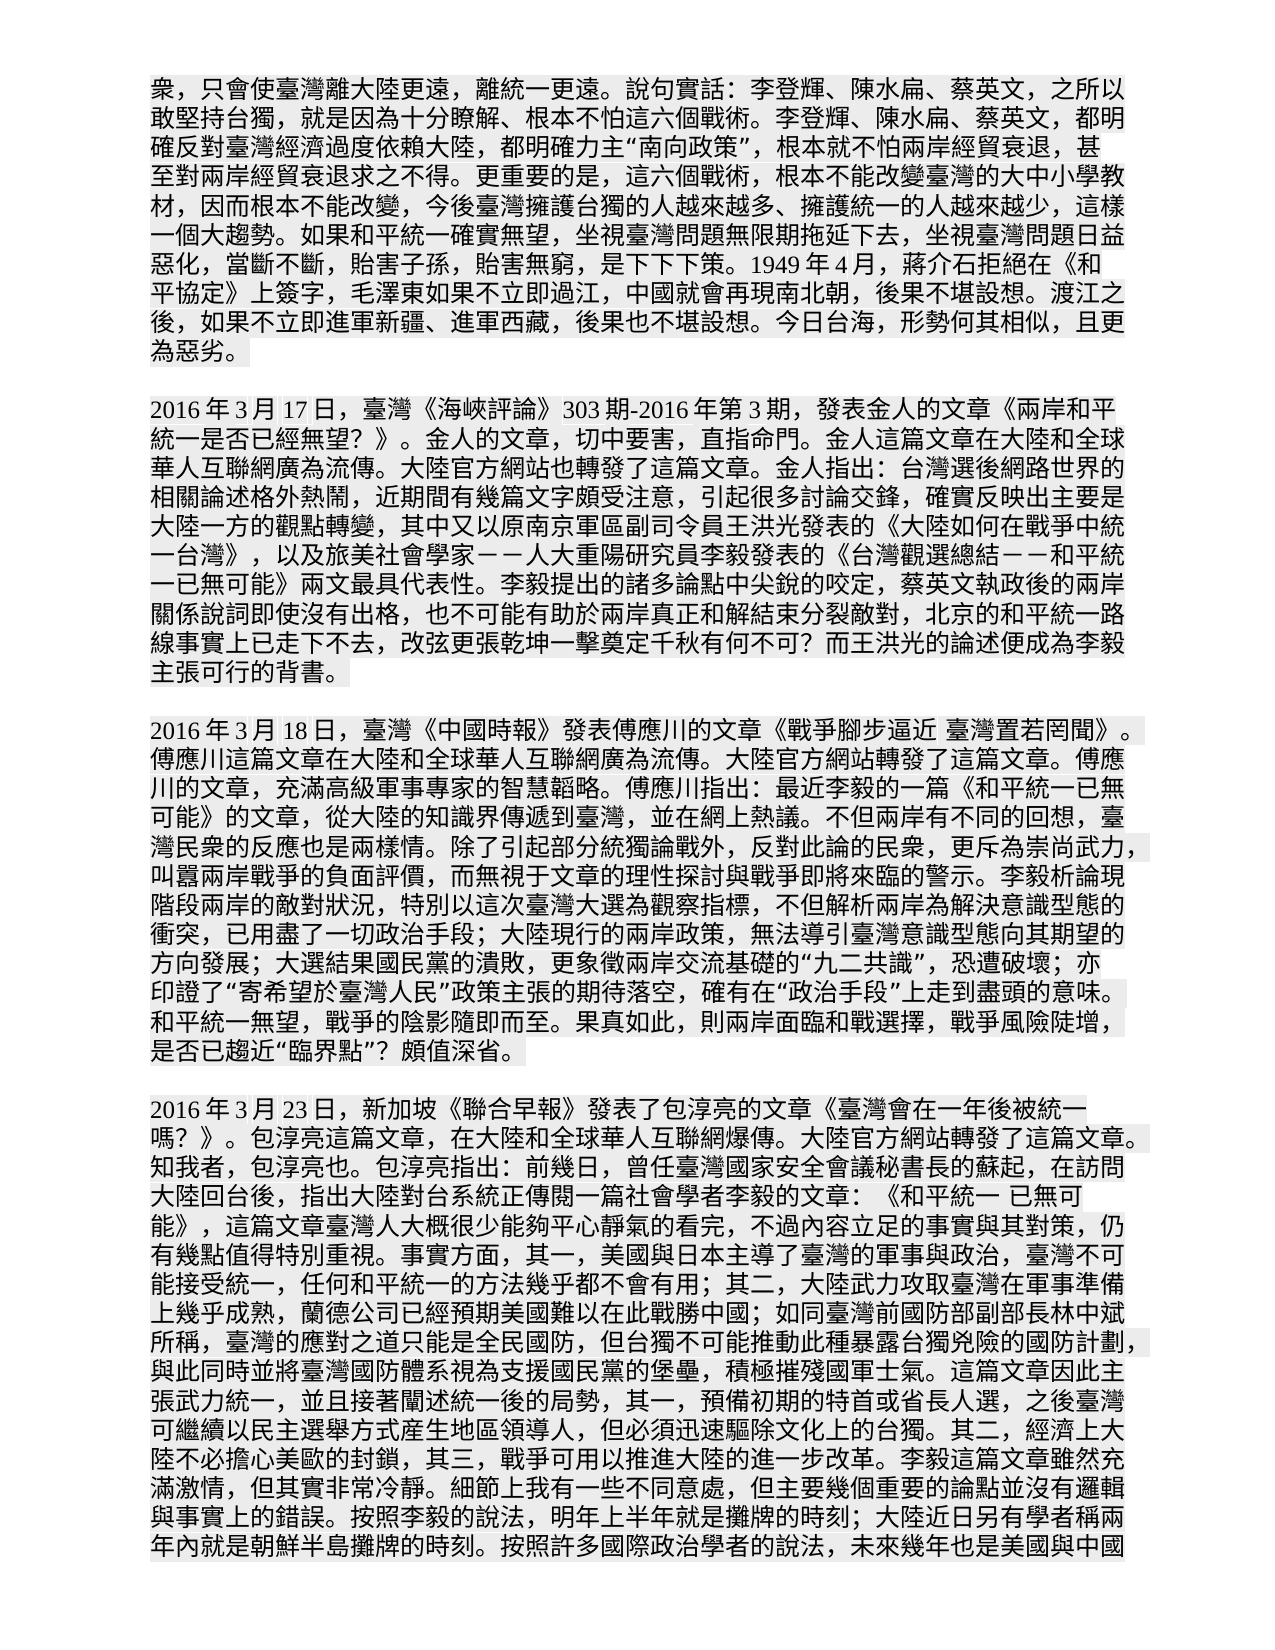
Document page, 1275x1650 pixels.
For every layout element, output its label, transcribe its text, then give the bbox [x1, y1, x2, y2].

text 文末是李毅先生透過 email 傳來的一篇文章。我曾搞笑式地批評過他的上一篇文章，還因此搭了一座 "兩岸比武擂台"。李先生上一篇跟這一篇基本上是一個意思，也就是主張儘速武力統一台灣。我相信以台灣人對於現實事務的冷感 (台灣人表面上對於統獨好像很激情，特別是選舉時，但骨子裏其實對其真實血肉之嚴肅性並不感興趣)，應該沒有幾個人會像我這樣，逐字把它讀完。但我奉勸各位不妨還是把它讀一讀，因為我相信它即便在你看來如此荒謬無理，依然代表著島內外許多人的真實心聲。 島外的人理解台灣往往與事實有很大的落差，就如同台灣人對於島外的世界往往也一無所知或多所扭曲與誤解一般。當然，後者 (即台灣人) 是根本連想去理解島外世界的一絲念頭也沒有；如果有的話，理應沒有人能忍受台灣這樣一種低能反智低級猥瑣到極點的所謂 "新聞報導"。但是，大陸可不一樣喔，不管官方或民間，大陸基本上是很徹底務實的，不像台灣人整天浸泡在永無止境的選舉口水與無聊八卦中；談起統獨，不痛不癢，充滿口水歡樂，好好玩哦，彷彿這東西就只是在網路上或電視上灑灑口水，弄個什麼網軍，搞些損人的修辭或什麼 kuso，造個勢，然後就完事了似的。 至於台灣這些所謂台獨政治人物，事實上也沒有一個當真。基本上，你還是把他們看成藝人或看成奸商騙徒，也許才比較貼近事實。你看，比方說綠委陳亭妃，為了爭奪黨內提名台南市長候選人資格，為了討好選民，最近竟然在立法院公然指責相關部會首長與軍方將領說，國軍的訓練怎麼可以讓軍人流鼻血在地上爬呢，害人家白嫩嫩的小手手小腿腿都磨破皮了啦，這樣倫家的把拔馬麻們看了會心疼的，以後誰還敢讓小孩子去當兵啊？！ 由此你就可以知道，這些人，你不要看他整天喊台獨建國喊得好像很勇敢，喊得震天價響，那只是一種騙術，一種演戲，藉以騙取選票，如此而已。就我三十幾年來的認識與理解，真正嚴肅的台獨人士，恐怕數不滿一個巴掌，絕大多數都只是一種選舉詐術，完全不能當真，比放屁還更加不真實。至於一般人當然更是如此。請你告訴我，台灣人那麼自私，那麼溫吞，跡近窩囊，那麼擅於為個人前途精打細算，幾個人會想命喪沙場？就如當初日本統治者後藤新平對於台灣人之民族性的評語：怕死、愛錢，虛榮愛面子 (亦即喜歡當官、喜歡光宗耀祖、高人一等)。我只是想說，台灣人對於統獨其實是缺乏任何深思熟慮與真實信念的，而且充滿操控性。特別是選舉旺季一到，綠油油的政治人物或主流媒體一炒作，大家就沸騰了，就跟煮開水一樣，說沸騰就沸騰；但是，過不了一會兒，開水就涼了，涼到彷彿根本就沒有這回事似的。 當然，長久以來的媒體與教材洗腦，台灣人確實普遍對於大陸人充滿厭惡與不屑，但這樣一種族群挑撥下的情緒性認知，事實上完全不能和台獨信念畫上等號，也無法從中做出任何必然的推論。台灣人性格投機且一窩蜂，熱衷於流行事物；當主流之風吹向東，大家就趕緊一窩蜂往東靠；吹向南，大夥就又一窩蜂往南擠，他實際上完全缺乏對於兩岸關係或統獨立場的任何真實信念。 也因此，如果所謂 "和平統一已無可能"、"必須儘速武力解放台灣" 的論調是基於這樣一種 "台灣人幾乎全是台獨份子且無改變之可能" 的立論基礎，那麼，這樣一種結論是大有問題的。這樣一種認知基礎 (亦即認為台灣人彷彿個個是堅定的台獨份子或什麼 "天然獨")，在我看來，跡近幻想，絕非事實。台灣人沒有那麼 "務實" 與 "熱血" 啦，在這方面，他是活在夢裏頭的，每天隨著主流媒體及政治人物一下沸騰，一下高潮，玩得好開心，全然不知真實血肉為何物。事實上，你也很難說這樣一種政治操控下的表面現象是一種具有現實意義的信念或立場。 李毅教授鼓吹立即武統，他要鼓吹什麼，我沒辦法管得著他，但從他前後兩篇文章的各種有關武統之後的所謂善後問題，你很清楚就可以看見裏頭的虛妄成份，事實上跟科幻小說差不多了，比方說什麼移民幾千萬人來台灣，或什麼創立幾個將會蒸蒸日上的中國黨之類。當然，武力強大者自信只要武力夠強，想幹什麼就能幹什麼，而且往往都能如其所願。美國不就是一個最好的例子嗎？再怎麼荒唐可鄙乃至血腥殘酷泯滅人性的事，他照樣都能幹得出來，並且一一得逞，然後留下一大堆宛若人間煉獄般的爛攤子。難道祖國也打算這樣對付所謂同胞？明明是現實上不可行、不應該的、肯定會留下無數恐怖後遺症的作法，卻偏要把這樣一些幻想與妄念藉由壓倒性的武力付諸實現，這是一種理性的作法嗎？憑什麼說它會導向一個結果良善的終極和平，而不是導向一種永無止境的紛亂與衝突？ 姑且不說所謂武統在本質上的荒謬與造孽，就算光以成敗論是非，這樣一種橫柴入灶的作法，事實上對誰都沒有好處；恐怕只會對美國有好處而已，至少美國人絕不會有任何損失，卻能坐看兩岸兄弟相殘，見縫插針，擴大衝突，鼓吹暴動反抗或各種恐怖攻擊，進而坐收更多漁翁之利。我若是一個壞心眼的美國總統，我會巴不得大陸趕緊血洗台灣，而美國至少在這過去半個多世紀來，從來就沒有一位領導人不是秉持著這樣一種極其邪惡的興風作浪念頭。 接下來，我要對台灣社會說的是：統獨不是網路遊戲，不是選舉口水。不管統或獨，它都得付出重大代價。特別是台獨，後果將會是災難性與毀滅性的。我知道綠營那些人渣混蛋們肯定會說："咱勇敢的台灣人不是讓人嚇大的！不要以此來威脅我們台灣人！" 但我不是威脅，而僅僅只是陳述任何一個嚴肅的觀察者應該都能認知到的一個基本現實。 現實是這樣一種東西：我們當然可以儘情渴望，用力幻想各種美妙的理想，但是，現實卻往往不會照著我們所幻想的方向走。現實就像一座山，你很難叫一座大山來依你的腳步，你只能依著既有的山路走，儘可能地迴避路途中的各種危險。你當然也可以歷經艱難地鑿出屬於自己的一條路，但你不可能什麼代價也不用付出，那是政客人渣們欺騙你的說詞，你可千萬別當真。當災難一來，我敢保證，這些檯面人物，這些 "勇敢的台灣人"，會溜得比誰都快，立場將會轉彎得比誰都還迅速。 將近三十年前，我公開主張台獨，為此付出家破人亡的慘痛代價。二十年前，來到海外之後，看見了世界，看清楚了很多事，我轉而支持統一，但我之所以不願鼓吹統獨是因為，我相信：任何一種信念或主張，最好是每個人都應該透過自己的大腦和眼睛去觀察，去深思熟慮，進而得出屬於自己的結論，而不是直接以他人的觀察與經驗做為結論。我一直盡力避免對任何一個人產生這樣一種所謂影響力。我想做的只是提出 "或許" 比較接近真實的描述，供各位判斷。 就好比說，我知道哪些人是一心只想撈取個人權位、美名與私利的騙子、歹徒與人渣，因為我認識這些人或這一類人幾十年了。但是，大家卻把他們當成神，當成什麼民主人士、民族英雄，我還能說什麼呢？再比方說，我看到前方是個懸崖，至於你是否依然還是要往前走，以身試崖，基本上我是沒有意見的。雖然沒意見，但難免感到可悲，因為有些東西是如此顯而易見，它並不是什麼個人見解，而是鋼鐵般的事實，為何眾人卻看不見呢？ 我不是一個信口開河的人，我向來相信一件事："知十說其一"。我也許知道十，但我僅說其一，這會使得我比較不容易讓一己偏見或獨斷資訊所誤導。我當然不是說我不會犯錯。在公眾事務上，我犯的錯可多了。比方說，我曾經和那個綠油油的勢力是所謂 "同志"，跟他們一起做了很多我曾經以為是正確的事；我還參與創立了這個不惜危害台灣社會以謀取私人利益的綠油油政黨。但是，基本上，我已經盡一切可能和努力，讓自己盡量減少犯錯。也許知其十僅說其一還不夠嚴謹，應該知其百而僅說其一才對。 自從歐巴馬上台以來，我平常細究外界各種訊息的主要觀察重點之一就是美國的所謂重返亞太政策。講這樣比較好聽，事實上就是準備在亞洲挑起戰爭；而我也的確觀察到這樣一種明顯跡象。如果你問我，何時會發生第三次世界大戰？如果你願意聽我一席真心話，我會跟你說，第三次世界大戰不是何時發生，而是已經發生，難道你真的一點都看不出來以中、美兩國為首的各國勢力，每天都在為戰爭柴火密集做準備，就只看誰開那第一槍而已，而烽火戰場離我們不遠，事實上它就在我們家門口。如果你覺得這是危言聳聽，我也沒辦法。但我至少在這過去十年來的無數觀察與閱讀，恰恰就是得到這樣一種結論。當然，我希望我錯得離譜，因為我們每個人恐怕都付不起戰爭的代價。 台灣人談事情常有這樣一種邏輯就是：人們應依其主張而行事。比方說，反對死刑者，人們就會罵他說，如果歹徒來殺你全家，看你還反不反對死刑；或是乾脆呼籲大家趕緊來傷害反對死刑者，讓他們知道他們的想法有多荒謬。依照這樣一種台式思維邏輯，那麼，台海若有因台獨而起的戰事，我們是不是應該優先徵調那些支持綠營、支持台獨建國的人士上戰場才對。 今天，如果你只是決定自己今天晚上要去哪吃飯，看是要吃魯肉飯還是義大利麵都行，那是你的自由；吃得好或壞，你得一己承擔，各人造業各人擔。但是，在公眾事務上卻非如此。任何一個荒唐主張與決定，因之所產生的一切重大後果，卻是由所有人來承擔。如果有人真的那麼勇敢，真的那麼願意為所謂神聖的台獨建國效命，那麼，這份為國捐軀的榮耀與神聖使命，理當優先由他們來享用才對。 我並不是說我們應該屈服於武力威脅而放棄一切信念，我只是說，任何信念都得賦予它應有的真實血肉，而不是永遠都只是關起門來自欺欺人。世界與現實，並不會因為有人拒絕認知它而失去它應有的現實意義以及應有的血肉本質。三十年前，當我走上群眾講台喊出台獨，我就知道我將會有什麼可悲的下場。三十年前，當我決定參與 "反戒嚴抗蔣家" 的 "519綠色行動"，我知道我得在出門抗爭前寫下遺書，因為我知道我很可能一去不回，我知道這一切都不是兒戲。我從來都不是一個會屈服於生命與暴力威脅的人，自然也不會希望人們輕易地在暴力面前低頭。重點是：你真的想清楚這一切了嗎？你真的知道自己在幹什麼嗎？你真的願意為某個信念付出慘烈代價嗎？如果這一切都是肯定的。那麼，暴力有什麼可怕的呢？ 今天，假若你的家人或你的小孩，面臨一種抉擇，事關重大，事關毀滅，難道你不會想提醒他："你真的想清楚了嗎？這真的就是你要的嗎？你真的願意為它付出重大代價嗎？" 還是你反而會跟他說："免驚啦！衝啊！怕啥曉！咱攏係勇敢的台灣人啦！" 鼓勵他不用深思熟慮就直接跟他拼了？然後卻攻擊那些提出示警或請他三思的人，說他們是台奸，為敵人說話，恐嚇咱台灣人。 所羅門王剛當王時才二十歲，很擔心自己見識淺薄。有一天，上帝來到他的夢裏頭說："你有什麼渴求嗎？" 所羅門王說："請賜給我智慧吧。" 有一天，兩位婦女爭奪一名嬰兒，爭執了老半天，各有說法，難以判斷。所羅門王就說："不用爭了啦。來人啊！西瓜刀拿來！把嬰兒切成兩半，一人一半最公平。" 其中一位婦女一聽，嚇壞了，趕緊說："大王且慢，嬰兒就送給對方好了，我不要了，大王您別切他。" 另一位婦女卻說："大王真是英明啊，一人一半確實最公平。" 你想，哪一位會比較像是嬰兒真正的母親？ 為了方便大家閱讀，我把李先生的 "荒謬" 文章給編排了一下，全文一字不漏張貼如下。很多荒謬的想法，並不會因其荒謬而不去實行。就如同我覺得會去支持綠營的人，腦子應該是進水了，腦袋液化了吧，否則怎麼會有人去支持一個存心以欺騙謀取私人利益的詐騙集團？太荒謬了！但是，荒謬之事卻往往反而盛行於世。所以，不要輕視或小看任何一種在你看來也許很荒謬的想法或主張，特別是那些有可能形成主流的人事物，一旦成為主流，再怎麼荒謬都還是會發生。侵略伊拉克夠荒唐了吧？推翻利比亞夠惡劣了吧？以民主之名毀滅敘利亞夠卑鄙血腥了吧？但它們仍然一個接一個不斷發生。 台灣人要獨要統，我沒意見。我有意見的是：不管統或獨，每個人最好對它嚴肅以待，深思熟慮，不要讓自己的生命與身家財產成為騙徒歹徒或好戰份子的祭品。這話並不必然隱含著 "統一" 的結論，而僅僅表明：一個嚴肅的事情，不會因為你把它娛樂化或低能化，進而就能使之成為一種低級娛樂而失去它應有的嚴肅性。 很多台灣人常喜歡強調所謂 "維持現狀"，問題是，天底下有哪一種國內外局勢是有所謂 "現狀" 可以永無止境地 "維持" 下去的？就連每一個人的今日容顏尚且老於昨日，何況千變萬化的複雜國際局勢，哪來現狀可以維持？事實上，時間的拖延，只會使台灣自身的籌碼與發言權越來越少，少到所剩無幾。現在談兩岸和平協議尚有籌碼可談，還能儘可能地保有兩岸之間往後各自深切發展與交流的更多時間與空間，一旦是被強迫統一，便只能宰割由人。但是，綠營及其一票同路人，為了權位，為了選舉，卻把這樣一種簽署兩岸和平協議的提議給妖魔化成所謂通敵之陰謀。 事實上，我也不是真的主張統一。如果站在台灣人 "自身" 的利益上來看，那麼，遠離中美兩大國的角力與鬥爭，保持某種實質意義上的長遠中立，恐怕會是一個更好的選擇。問題是，這樣一個選項是否存在於現實之中？我想還是有的。一中架構下的兩岸和平協議就保有這樣的可能性。台灣人長年當美國人的狗，完全沒有尊嚴可言，遑論什麼主權，但台灣人卻當狗當得很開心，實在想不通一中架構下的各自發展與交流，為何卻成為洪水猛獸而不堪聞問？ 不過，這些都不是我想講的。這種一己之見無須多說，我想說的仍然只是一些問句："這真的就是你所要的所謂理想？" "這真的是你深思熟慮的結果?" "你真的願意為它付出慘烈代價?" 如果答案是肯定的，那麼，我將無話可說。我害怕的從來都不是武力與血腥，而是無知與愚昧所鑄下的長遠痛苦後果，這話當然得奉送給兩岸各自的所謂愛國人士。因義而死是美麗的，正直的，但是因為愚蠢與無知而死，不管是死自己或死別人，卻是如此荒唐而可悲。 陳真 2016. 05. 18. ================ 芝加哥2016年海峽兩岸關係發展座談會 2016年5月15日中午12點 518 W Crossroads Pkwy Bolingbrook, IL 60440 李毅再論和平統一已無可能 尊敬的多位前輩僑領，尊敬的李紅衛會長，尊敬的徐泰生前輩，尊敬的各位來賓，您好！ 再有五天，蔡英文就要在臺灣上臺執政了。感謝會議給我機會，分享一下我的研究成果。我的觀點只代表我個人，不代表大陸任何軍公教單位，與大陸任何軍公教單位完全無關。我的近十萬字的實地調查field study 研究報告research report《李毅臺灣觀選記》，廣為流傳。海峽兩岸都有學者寫文章評論我這個研究報告。今天，在這裏，第一，簡要敍述一下“和平統一已無可能”的基本邏輯。第二，簡要回應一下兩岸學者評論我這個研究報告的文章。第三，根據會議的要求，“討論海峽兩岸關係發展”。第四，根據會議的要求，“提建議、獻計策”。為了便於閱讀，把第四部分提前放在卷首。 一．提建議 獻計策 我沒有新的建議。這裏簡單羅列一下，我在《李毅臺灣觀選總結：和平統一 已無可能》中，對戰爭與和平的戰略建議。台獨勢力在臺灣迅速坐大，統一勢力在臺灣迅速消亡，和平統一，已無可能。現在不解決臺灣問題，臺灣問題必將無限期拖延下去，且日益惡化。當斷不斷，貽害子孫，貽害無窮，長痛不如短痛。該出手時要出手，狹路相逢勇者勝。 第一，儘快武力統一臺灣，按照王洪光《大陸如何在戰爭中統一臺灣》的描述，殺雞用牛刀，使用盡可能大的兵力與火力，速戰速決。 第二，在動手之前，中央對台辦政黨局，儘快籌組臺灣三個新的愛國政黨：中國國民黨，中國民主進步黨，中國青年黨，準備在大軍上島後，適時恢復五級選舉，民主選舉臺灣省長、臺灣省議會，等五級官員。 第三，中央對台辦研究局，儘快修改臺灣大中小學教材，撥亂反正，堅決刪除一切去中國化、兩國論、一邊一國論、仇中反中、鼓吹台獨、反對統一的內容，恢復臺灣省是中國的一個省、要做堂堂正正的中國人、台獨是漢奸的教材內容，準備在大軍上島後，立即頒行新教材。 第四，中央對台辦法規局，儘快全面修訂臺灣現行所有法律，特別是經濟法規與行政法規，把中華民國某某法，改為中國臺灣省某某法，大軍上島後，立即頒行。 第五，中央對台辦交流局，儘快擬定寫明大軍上島的《兩岸和平協定》，在開戰前要求臺灣當局簽署，大兵壓境，兵臨城下，以武力為後盾，爭取實現解放大軍和平登上臺灣島。 第六，出於底線思維，準備最多移民臺灣2500萬人。大軍速戰速決上島後，如果經濟能夠迅速恢復，五級選舉能夠迅速恢復，社會能夠很快安定下來，可以不考慮大規模移民。如果台獨頑固分子，執迷不悟，繼續搗亂，破壞社會穩定，就立即大規模移民。臺灣17個縣市，哪里不安定，就往哪里移民，哪里越不安定，就往哪里多移民，如果全台不安定，就最多移民2500萬。 如果出於某種難以理解的原因，近期不出兵，那麼，和平對台工作的總戰略就是：破壞台獨勢力，保護統一火種。 第一，鑒於臺灣將由主張台獨的政黨和領袖長期執政，九二共識不復存在，大陸立即解散海協會，取消國台辦的名義，改用中共中央對台辦的名義，進行對台工作。用政黨關係大張旗鼓開展各項對台工作。政黨關係也屬於民間關係，不受任何法律規範，比如WTO的法律，等等。 第二，中共中央對台辦，要求臺灣當局，立即恢復國統會，立即恢復《國統綱領》。鑒於大陸海協會已經解散，大陸海協會與臺灣海基會這兩個民間團體簽署的23項協定，就不存在了，為了挽救兩岸關係，中共中央對台辦要求立即與臺灣國統會重新簽署這23項協定。 第三，鑒於臺灣當局拒絕恢復國統會，為了挽救兩岸關係，在臺灣當局恢復國統會之前，中共中央對台辦暫時與黃復興党部重新簽署這23項協定。由黃復興黨部的總部與其在全臺灣的分部，在全臺灣暫時代理現在臺灣海基會的工作。政黨對政黨，民間對民間。由黃復興黨部代行海基會的工作，將對臺灣朝野的台獨勢力，産生極大的破壞作用、分化作用、瓦解作用，將使全臺灣朝野台獨勢力寢食難安、如坐針氈、像熱鍋上的螞蟻、惶惶不可終日。同時極大地支援臺灣行將滅亡的統一火種。 第四，大陸現有幾萬家台商。大陸和臺灣現在每年有1200億美元的生意，臺灣到大陸800億美元，大陸到臺灣400億美元。絕不允許台獨勢力、台獨分子再沾手一分錢。對大陸台商，抓大放小，從最大的五家台商、十家台商、五十家台商、一百家台商做起，要求它們在臺灣三大報紙之一刊登顯著廣告：“大陸與臺灣均是中國的領土，促成國家的統一，應是中國人共同的責任”。任何公司，任何台商，要想沾手這每年1200億美元的生意，都要查一查，中共對台辦自己查也行，委託黃復興党部查也行，看看與台獨勢力有沒有密切關係。如果本人是台獨分子，沒門。如果三族之內有台獨頭面人物，必須去給這個頭面人物做工作，要這個頭面人物公開支援統一，或宣佈與這個頭面人物脫離親屬關係。總之，在大陸賺人民幣，在臺灣支援台獨，這種事情，一分錢也不能再發生了。 經過努力工作，五年之後，黃復興黨部，或許可以從9萬人恢復到90萬人，十年之後，或許可以恢復到200萬人。但是，上述這些工作，無論做得多麼好，無論做多少年，都不能導致和平統一。最後還是要武力統一。總之，從今往後，武力統一之外的和平對台工作，又難吃，又難看，浪費大量人力、物力、財力，費力不討好，事倍功半。還是不如現在就打過去算了。 二．“和平統一已無可能”的基本邏輯 我的實地調查field study研究報告research report《李毅臺灣觀選記》，近十萬字，分為11篇，大陸和全球很多中文網站全文轉發，查閱率動輒十數萬。略為遺憾的是，多數讀者，不看前10篇，直接看第11篇《李毅臺灣觀選總結：和平統一 已無可能》。其實，這個總結，是從前10篇研究報告中推導出來的，讀者如果看一下前10篇研究報告，或許自己也能從中推導出來“和平統一已無可能”這個結論。 “和平統一已無可能”這個結論，是用社會學方法推導出來的。主要變數variable，主要資料data，就是臺灣的大中小學教材。二十多年來，不論國際政經形勢如果變化，不論大陸經濟勢力、軍事實力如何壯大，不論島內是李登輝執政、陳水扁執政、還是馬英九執政，島內反對統一、支援台獨的比例穩步上升，支援統一的比例穩步下降，為什麼？因為，1994年以來，李登輝、陳水扁、蔡英文，成功修改了臺灣的大中小學教材。在新教材中強力灌輸去中國化、兩國論、一邊一國論、仇中反中、鼓吹台獨、反對統一。取得了圓滿的成功。現在，臺灣40歲以下的人，都是這種教材教育出來的。所以，現在臺灣40歲以下的人，反對統一、堅持台獨的程度，比民進黨更激烈、更堅定。所以，今天，臺灣擁護現在統一的人，不到1%。五年以後，45歲以下的人，都是這種教材教出來的。十年以後，50歲以下的人，都是這種教材教出來的。二十年以後，60歲以下的人，都是這種教材教出來的。反對統一的人，只會越來越多。擁護統一的人，只會越來越少。時間，在蔡英文一邊。台海形勢，十分險惡，和平統一，已無可能。 這個險惡的台海形勢，我們大陸人在美國感受得非常直觀。1996年，二十年前，在美國遇到40歲以下的臺灣人，十個人裏面，有七個認為自己也是中國人。2006年，十年前，在美國遇到40歲以下的臺灣人，頂多有三個承認自己也是中國人。2016年，在美國遇到40歲以下的臺灣人，百分之百，自己首先聲明：我是臺灣人，我不是中國人。你如果多問一句：你是臺灣人，同時也算中國人吧？馬上就會吵起來，說不定會打起來。 和平統一，已無可能，因為，修改教材，已無可能。未來和平統一的唯一可能性在於，很多年之後，在臺灣出現一個領袖，能夠全面修改臺灣的大中小學教科書，把去中國化、兩國論、一邊一國論、仇中反中、鼓吹台獨、反對統一的內容全部去掉，恢復臺灣省是中國的一個省、要做堂堂正正的中國人、台獨是漢奸的教材內容，然後保證這種教材在臺灣使用二、三十年，培養出來新一代反對台獨的有中國意識的中國人，然後實現兩岸和平統一。現在看來，這種可能性是白日做夢、癡人說夢、天方夜譚。台獨勢力絕不會允許出現這種前景，美日也絕不會允許出現這種前景。最重要的是，大陸根本沒有任何方式方法可以促成或導致這種前景的出現。 上述研究能否成立，還請海內外台海問題專家指教。如果，“和平統一已無可能”這個研究結果是成立的，那麼，自然而然，大陸，要麼放棄中國統一，要麼就只能武力統一，或積極準備武力統一。早在一年前，大陸《環球時報》發表的王洪光《大陸如何在戰爭中統一臺灣》一文，就全面論述了，大陸現在完全有能力，隨時在戰爭中統一臺灣。既然在軍事上已經完全具備了統一臺灣的能力，那現在還等什麼？ 三．回應兩岸學者評論我的文章 對於我這個研究報告，兩岸學者發表了一些評論文章，我對所有評論文章及其作者表示衷心的感謝。2016年3月10日，臺灣《中國時報》發表了邱文秀的文章《兩岸和平統一無望？陸學者文章引激辯》。邱文秀這篇文章在大陸和全球華人互聯網廣為流傳。邱文秀的文章，短小精悍，言簡意賅，全面介紹了《李毅臺灣觀選總結：和平統一 已無可能》的主幹觀點，並附上我這篇研究報告的全文。 2016年3月11日，臺灣《中國時報》發表了張亞中的文章《當大陸對和平統一絕望》。張亞中這篇文章在大陸和全球華人互聯網廣為流傳。大陸官方網站轉發了這篇文章。張亞中的文章，高屋建瓴，帶有德國哲學的思辨性。張亞中指出：這些日子，大陸的知識界廣泛在傳李毅的文章《和平統一已無可能》。從李登輝開始，到民進黨執政期間，“離者”的聲音愈來愈大，除了陳水扁在任內少數幾年因為要掩飾貪腐而選擇暴衝以外，他們絕大多數時間是主張“和”，但是在“離”的“去中國化”政治、社會、文化的動作上卻從來沒有停止。不僅是民進黨歷次的相關決議文都是以“臺灣主權獨立”為基礎，在歷史教科書上也是絕不放鬆，更惡劣者，不惜用親日本殖民行為來做為去中國化的工具。當大陸人看到兩岸認同快速斷裂，以及徹底看穿民進黨的“隱離揚和”策略時，“晚打不如早打”的“武統”言論必會慢慢上揚。李毅的文章只是一個起點，但對於大陸人民對和平統一的認知可能是一個拐點。 2016年3月12日，臺灣《東森新聞》發表了邱毅的文章《和平統一無望論？後遺症嚴重是下下策》。邱毅這篇文章在大陸和全球華人互聯網廣為流傳。邱毅指出：最近大陸學者李毅的“和平統一無望論”，在台灣很受到重視，聽説大陸兩會期間，與會者也高度關注此文。我不同意李毅的結論，因為我不認為習大會以武統下策來解決台灣問題。但我同意李毅的部分觀察，也就是台灣的獨派勢力越來越大，而且大陸給的讓利越多，獨派越視同理所當然，越是倡狂。李毅認定北京必將放棄和平統一，改採武力統一快速解決台灣問題。我認為習大是有智慧的人，他懂得孫子兵法中“上兵伐謀，其次伐交，再次伐兵，最下攻城”的道理，他也熟悉“圍點打援”的戰術操作，因此和平統一應該仍是他解決台灣問題的上策，要搞到武力統一，則是下下之策了。我判斷在和平統一戰略下，北京至少有六個戰術可能會運用：一是中斷兩岸官方與半官方的協商，但鼓勵民間協商與交流。二是禁絶台獨傾向人士在大陸賺錢牟利。三是大幅減少陸客來台觀光。四是限制台灣農產品銷往大陸，並停止大陸對台工業品採購。五是加速區域經濟整合，邊緣化台灣經濟。六是挖台灣外交邦交國，促成外交雪崩。北京有這麼多籌碼和戰術來達成和平統一的戰略目標，他又何須採取下下策的武力統一呢？何況武力統一的後遺症太嚴重了，我不相信智慧如習大者會如是為。 2016年3月15日，辜寬敏九十大壽，席開三十桌，臺灣朝野冠蓋雲集。辜寬敏發表了一些十分犀利的思想。大陸和全球華人媒體廣泛做了報道，全球華人網站紛紛轉發，包括大陸的官方網站。辜寬敏說他畢生為之奮鬥的有三大理想。第一個理想是臺灣獨立。第二理想是中國國民黨改名為臺灣國民黨。第三個理想是中國正式承認臺灣是一個獨立的國家，讓臺灣加入聯合國，中國與臺灣成為兄弟之邦。現在他九十歲了，第一個理想已經順利實現了，第二個理想、第三個理想正在順利實現之中。接著，辜寬敏說：大陸對臺灣已經毫無辦法。這句話，被很多媒體用作大標題。辜寬敏說：大陸對臺灣已經毫無辦法；1）辜振甫親口對辜寬敏說過根本就不存在九二共識，大陸如果再逼臺灣承認九二共識，臺灣人民只會更加討厭大陸；2）臺灣現在己經有一百多個國家免簽，就算幾個邦交國斷交，只要免簽沒動，便沒有人覺得有什麼影響；3）陸客方面，其實現在獲利的都是港資的旅行社與特産店，絕大多數的臺灣人根本沒有從陸客那裏賺到任何利益，所以即使撤回陸客，也沒有太大影響，臺灣民衆的反應反而會叫好；4）至於冷凍兩岸經貿，則是說易行難，何況兩岸經貿目前已經開始自然趨冷，因此也無須緊張。 我完全同意邱毅的觀點：和平統一是上策，武力統一是下下策。但邱毅這六個戰術，無論怎麼搞，都無法實現和平統一，我在11篇研究報告中，都已經討論過了。辜寬敏的觀點，也再次論證了這六個戰術無法實現和平統一。毛澤東數次說過：我喜歡右派，因為右派說實話。我要說：我愛辜寬敏，因為辜寬敏說實話。辜寬敏的上述分析，事實求是。我在臺灣實地調查也發現，辜寬敏的這些說法，不是孤立的，是有廣泛代表性的，代表了目前臺灣領導集體和多數民衆的基本思想。辜寬敏的分析，再次說明，這六個戰術，即使全部實施，對台獨勢力也不會有什麼震懾作用。相反，只會有利於蔡英文藉以煽動和團結臺灣民衆，只會使臺灣離大陸更遠，離統一更遠。說句實話：李登輝、陳水扁、蔡英文，之所以敢堅持台獨，就是因為十分瞭解、根本不怕這六個戰術。李登輝、陳水扁、蔡英文，都明確反對臺灣經濟過度依賴大陸，都明確力主“南向政策”，根本就不怕兩岸經貿衰退，甚至對兩岸經貿衰退求之不得。更重要的是，這六個戰術，根本不能改變臺灣的大中小學教材，因而根本不能改變，今後臺灣擁護台獨的人越來越多、擁護統一的人越來越少，這樣一個大趨勢。如果和平統一確實無望，坐視臺灣問題無限期拖延下去，坐視臺灣問題日益惡化，當斷不斷，貽害子孫，貽害無窮，是下下下策。1949年4月，蔣介石拒絕在《和平協定》上簽字，毛澤東如果不立即過江，中國就會再現南北朝，後果不堪設想。渡江之後，如果不立即進軍新疆、進軍西藏，後果也不堪設想。今日台海，形勢何其相似，且更為惡劣。 2016年3月17日，臺灣《海峽評論》303期-2016年第3期，發表金人的文章《兩岸和平統一是否已經無望？》。金人的文章，切中要害，直指命門。金人這篇文章在大陸和全球華人互聯網廣為流傳。大陸官方網站也轉發了這篇文章。金人指出：台灣選後網路世界的相關論述格外熱鬧，近期間有幾篇文字頗受注意，引起很多討論交鋒，確實反映出主要是大陸一方的觀點轉變，其中又以原南京軍區副司令員王洪光發表的《大陸如何在戰爭中統一台灣》，以及旅美社會學家－－人大重陽研究員李毅發表的《台灣觀選總結－－和平統一已無可能》兩文最具代表性。李毅提出的諸多論點中尖銳的咬定，蔡英文執政後的兩岸關係說詞即使沒有出格，也不可能有助於兩岸真正和解結束分裂敵對，北京的和平統一路線事實上已走下不去，改弦更張乾坤一擊奠定千秋有何不可？而王洪光的論述便成為李毅主張可行的背書。 2016年3月18日，臺灣《中國時報》發表傅應川的文章《戰爭腳步逼近 臺灣置若罔聞》。傅應川這篇文章在大陸和全球華人互聯網廣為流傳。大陸官方網站轉發了這篇文章。傅應川的文章，充滿高級軍事專家的智慧韜略。傅應川指出：最近李毅的一篇《和平統一已無可能》的文章，從大陸的知識界傳遞到臺灣，並在網上熱議。不但兩岸有不同的回想，臺灣民衆的反應也是兩樣情。除了引起部分統獨論戰外，反對此論的民衆，更斥為崇尚武力，叫囂兩岸戰爭的負面評價，而無視于文章的理性探討與戰爭即將來臨的警示。李毅析論現階段兩岸的敵對狀況，特別以這次臺灣大選為觀察指標，不但解析兩岸為解決意識型態的衝突，已用盡了一切政治手段；大陸現行的兩岸政策，無法導引臺灣意識型態向其期望的方向發展；大選結果國民黨的潰敗，更象徵兩岸交流基礎的“九二共識”，恐遭破壞；亦印證了“寄希望於臺灣人民”政策主張的期待落空，確有在“政治手段”上走到盡頭的意味。和平統一無望，戰爭的陰影隨即而至。果真如此，則兩岸面臨和戰選擇，戰爭風險陡增，是否已趨近“臨界點”？頗值深省。 2016年3月23日，新加坡《聯合早報》發表了包淳亮的文章《臺灣會在一年後被統一嗎？》。包淳亮這篇文章，在大陸和全球華人互聯網爆傳。大陸官方網站轉發了這篇文章。知我者，包淳亮也。包淳亮指出：前幾日，曾任臺灣國家安全會議秘書長的蘇起，在訪問大陸回台後，指出大陸對台系統正傳閱一篇社會學者李毅的文章：《和平統一 已無可能》，這篇文章臺灣人大概很少能夠平心靜氣的看完，不過內容立足的事實與其對策，仍有幾點值得特別重視。事實方面，其一，美國與日本主導了臺灣的軍事與政治，臺灣不可能接受統一，任何和平統一的方法幾乎都不會有用；其二，大陸武力攻取臺灣在軍事準備上幾乎成熟，蘭德公司已經預期美國難以在此戰勝中國；如同臺灣前國防部副部長林中斌所稱，臺灣的應對之道只能是全民國防，但台獨不可能推動此種暴露台獨兇險的國防計劃，與此同時並將臺灣國防體系視為支援國民黨的堡壘，積極摧殘國軍士氣。這篇文章因此主張武力統一，並且接著闡述統一後的局勢，其一，預備初期的特首或省長人選，之後臺灣可繼續以民主選舉方式産生地區領導人，但必須迅速驅除文化上的台獨。其二，經濟上大陸不必擔心美歐的封鎖，其三，戰爭可用以推進大陸的進一步改革。李毅這篇文章雖然充滿激情，但其實非常冷靜。細節上我有一些不同意處，但主要幾個重要的論點並沒有邏輯與事實上的錯誤。按照李毅的說法，明年上半年就是攤牌的時刻；大陸近日另有學者稱兩年內就是朝鮮半島攤牌的時刻。按照許多國際政治學者的說法，未來幾年也是美國與中國關係的定義性時刻。中國大陸的對台鬥爭軍事準備正在加速，三月初才又有三艘坦克登陸艦入列，殲20正積極生産，到年底之前南海人工島礁就可完成軍事準備，讓美國援台更多一分忌憚。在外交上，人民幣將從2016年10月起被IMF納入特別提款權貨幣籃子，美國對中國更難以金融制裁；美國的跨太平洋夥伴關係協定，國會將在2017年初總統大選結束後才正式審查；此外，日本可能在2019年夏季修改“和平憲法”。在美國完成對中國的包圍之前，中國藉由對台用武撕裂這個包圍網，未必不能爭取到更“和平”的亞太政治局面。 2016年4月5日，大陸《中國工商時報》，發表了王義偉的文章《這一次，兩岸關係波瀾不驚》。王義偉的文章，耐人尋味。大陸很少有網站轉發王義偉的文章。官方網站，特別是所有涉台部門的網站，均不轉發。王義偉指出：2016年的臺灣大選，結局是沒有懸念的，蔡英文當選、臺灣實現第二次政黨輪替，是在預料之中的。在大選結束不久，1月19日，旅美社會學家李毅公開發表了他對臺灣大選的觀察總結，題目是《李毅臺灣觀選總結:和平統一已無可能》。李毅的主要觀點是：和平統一已無可能，現在不解決臺灣問題，臺灣問題必將無限期拖延下去，且日益惡化；目前大陸在軍事、經濟、政治、外交、黨心、士氣、民氣、台情等方面，武力統一臺灣的時機已完全成熟；蔡英文明確承認“九二共識”的可能性微乎其微；大陸發動解放臺灣戰役的時間，可以初步定在2017年元旦到2017年五一之間，時間已經不多，可以用倒計時的方式立即全面加緊準備。這篇8600多字的文章在3月份開始發酵，漸漸引起兩岸有關專家、學者、媒體的注意，並展開了討論。 對李毅的文章進行回應的並不多，筆者搜索到了一篇臺灣學者撰寫的、算是正式回應的文章，題目是《臺灣會在一年後被統一嗎？》，作者包淳亮，是臺灣的一位助理教授。包淳亮認為，李毅的文章雖然充滿激情，但其實非常冷靜，幾個重要的論點並沒有邏輯與事實上的錯誤。李毅這篇文章的特別之處，是點出了“統一後怎麼辦”的問題，並進行長篇幅地討論，這點在過去幾乎未曾有人真的、以具有可行性的觀點分析過。這是學術探討。蔡英文會作怎樣的表述？到5月20日就職的時候就知道了，目前的狀況是大家都在猜。筆者估計，蔡英文的這篇作文，還沒寫完，所以，猜也是瞎猜。有一點是肯定的，蔡英文不會說出太出格的話，因為她也是一個比較成熟的政治人物。 大陸留美學生陸巍戍，在大陸《知乎》網，也發表了一篇對《李毅臺灣觀選記》的評論，語無倫次，毫無邏輯，不知所云，恕難回應。 四．討論海峽兩岸關係發展 最近有三篇文章，對海峽兩岸關係發展，講的很清楚。2016年3月22日，王洪光在大陸《搜狐軍事頻道》發表文章《“統一臺灣”必須大聲說出來》，圖文並茂。大陸和全球華人互聯網紛紛轉發。王洪光指出：據兩岸學者邱毅、李毅判定，臺灣今天堅定贊成統一的只有1%。不用諱言，當今臺灣的主流民意就是“台獨”。我們必須正視這一嚴峻事實，不能再裝作不知道。要把這一事實作為制定對台政策的前提和主要考量。所以政黨輪替不是問題，問題是無論哪個黨上臺，都不談統一。“台獨”思潮在島內已成泛濫之勢，“台獨”勢力日益坐大，日益年輕化，而且愈演愈烈。長此以往，積重難返，不用一代人的時間，漸進的“和平臺獨”在島內會取得最終的勝利，臺灣將“和平”地分裂出去。留給中國的時間不多了！我們的對台政策要作重大調整，不能再硬的不硬，軟的更軟；不能再盲目讓利，滋養“台獨”。當前，必須下決心遏止和截斷“台獨”思潮泛濫和“台獨”勢力瘋長。一．必須重申“統一臺灣”大業。當下，必須大聲地把“統一臺灣”喊出來，解放軍要做好武力統一臺灣的準備。“統一”是島內政權和民衆繞不過的坎，接受也得接受，暫時不接受最終也得接受。在統一問題上，沒有談判的餘地。 二．大力宣傳並修改《反分裂國家法》。統一臺灣的時間表，要立即提上日程，不能任由臺灣延擱。要用統一臺灣的最終時間，倒逼統一的進程。三．必須旗幟鮮明地支援反“台獨”民意。政府、媒體和學者必須順應大陸的反獨民意，旗幟鮮明地予以支援和引導，並用各種方式讓大陸民意深入島內，讓2300萬民意知道13億民意，是“東風壓倒西風”！ 2016年4月7日，蘇起發表題為《兩岸和平已成“台獨”養分》的談話。兩岸媒體紛紛報道，配以醒目的大幅資料圖示，全球華人互聯網紛紛轉發。大陸官方網站轉發了這篇文章。蘇起指出：“馬英九兩岸的成功，也是馬英九的失敗”，馬英九任內讓兩岸關係和平穩定發展，反而讓民衆認為“台獨”成了可行的選擇。蘇起引用美國杜克大學教授牛銘實委託臺灣政治大學執行的調查結果，指出兩岸在和平狀態下，讓人民有安全感後，反而對“台獨”覺得更加可行。根據調查顯示，在兩岸關係上，影響台獨支援率最大的兩個因素是“大陸會不會打”、“美國會不會救”；在大陸不會打、美國不會救的情況下，台獨支援率約是60%，而大陸不打、美國會救的情況下，支援率約是80%，但在大陸打、美國會來救的情況下，支援率直接腰斬剩下40%左右；如果大陸打、美國不救，台獨支援率更是只剩下14%。美國因素造成的影響約20%，大陸因素的影響是40%，顯示大陸因素影響比美國更大。 2016年4月8日，國民黨《中央日報》發表社評（社論）《對蔡英文期待其實是幻想》。全球華人互聯網，特別是大陸諸多官方網站，紛紛轉發。社論認為：蔡英文當選之後，已經過了近三個月，這一段期間，不少人都期待蔡英文在兩岸上能有讓人安心的表現，這些人失望了。現在，大家都在期待她能在五二０當天講出一些中共能接受做為兩岸協商交流基礎的言論。我們其實可以很明確的預告，這樣的期待根本是一種自我欺騙的幻想。蔡英文這一段時間的表現，已經很清楚的告訴各界，她不會接受九二共識，不會接受兩岸同屬一中。2014年的太陽花學運以及2016年國民黨的慘敗，已讓中共重新評估兩岸的情勢。習近平上臺沒多久，就在ＡＰＥＣ蕭習會上提到，兩岸問題不能一代一代傳下去，反映的是習近平對兩岸問題的態度。尤其台獨的勢力在馬英九執政期間依舊成長，讓大陸認為恐怕唯有促統才能反獨。一旦大陸以促統為主要政策主軸，蔡英文想要維持現狀，或者說維持兩岸之間的冷和，將有如緣木求魚。我們可以想像，一邊想要促統，另一邊就更大聲喊獨，結果就是走向更激烈的對抗。 我完全同意王洪光的說法。大陸必須重申“統一臺灣”大業。當下必須大聲地把“統一臺灣”喊出來，解放軍要做好武力統一臺灣的準備。“統一”是島內政權和民衆繞不過的坎，接受也得接受，暫時不接受最終也得接受。在統一問題上，沒有談判的餘地。要大力宣傳並修改《反分裂國家法》。統一臺灣的時間表，要立即提上日程，不能任由臺灣延擱。要用統一臺灣的最終時間，倒逼統一的進程。必須旗幟鮮明地支援反“台獨”民意。 我完全同意蘇起的說法。兩岸和平已成台獨養分。如果大陸打、美國不救，台獨支援率只剩下14%。這充分說明，只要大陸認真完成武力統一臺灣的戰爭準備，大兵壓境，兵臨城下，在開戰之前幾個小時、十幾個小時，臺灣當局完全有可能簽署大陸擬定的《兩岸和平協定》，解放大軍唱著歌渡過海峽登上臺灣島。 我完全同意《中央日報》這篇社論的說法。期待蔡英文接受九二共識，接受兩岸同屬一中，根本是一種自我欺騙的幻想。蔡英文不僅是一個成熟的政治家，更是一個大智大勇的政治家，是兩國論、一邊一國論的創始人，是台獨教母。本來，四年前，只要承認兩岸同屬一中，只要承認九二共識，蔡英文就可以勝選，就可以上臺執政，但她寧願輸掉選舉，寧願可能永遠上不了台，也堅決不承認兩岸同屬一中，堅決否認九二共識。現在，蔡英文高票當選，立法院拿下三分之二，綠營將至少執政二十年。藍營已經不復存在，洪秀柱高風亮節，但根本指揮不動藍皮綠骨的國民黨本土派，國民黨行將分裂萎縮。在這樣的台獨大好形勢下，蔡英文怎麼可能掉過頭來，承認兩岸同屬一中，否定兩國論，否定一邊一國論，承認九二共識？ 再有五天，蔡英文就要上臺了。蔡英文不會承認兩岸同屬一中，不會否定兩國論，不會否定一邊一國論，不會承認九二共識。台獨勢力在臺灣迅速坐大，統一勢力在臺灣迅速消亡。臺灣問題將要無限期拖延下去，且日益惡化。和平統一，已無可能。大陸對台政策，究竟怎麼辦？是按照辜寬敏、王義偉說的，大陸已經毫無辦法、兩岸兩國兄弟之邦、兩岸關係波瀾不驚？還是按照王洪光說的，大聲說出“統一臺灣”？五二零之後，大陸領導人審時度勢，可能做出明確的抉擇。民心不可欺，士氣不可辱。狹路相逢勇者勝。台海鹿死誰手，留待歷史評說。 Most sincerely, Li Yi Ph.D. http://www.socioweb.com/sociology-books/book/0761833315 http://www.univpress.com/ISBN/0761833315 http://www.worldcat.org/oclc/62470986 http://www.worldcat.org/oclc/71438053 祺安 李 毅 [150, 75, 1125, 1562]
